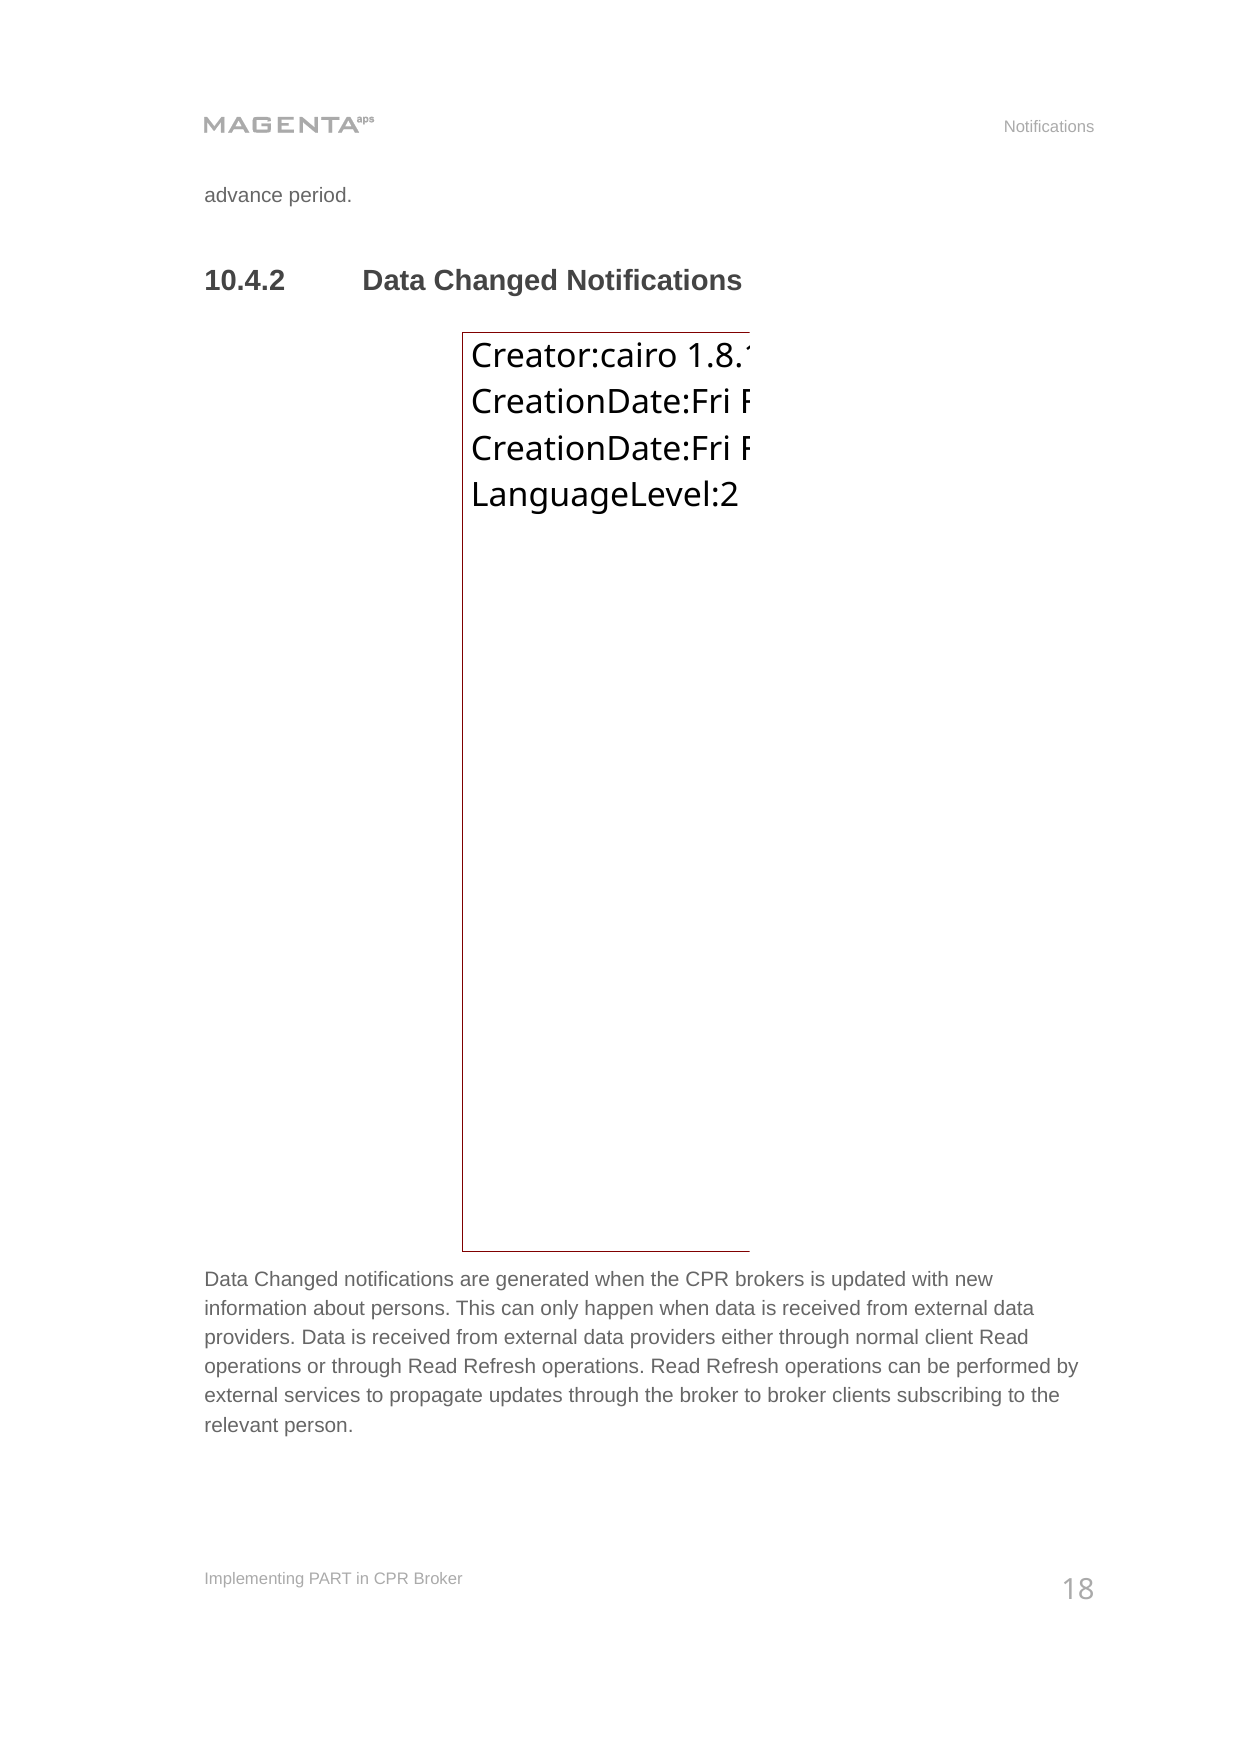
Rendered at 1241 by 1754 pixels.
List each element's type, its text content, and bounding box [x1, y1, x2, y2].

subtitle Data Changed Notifications [204, 244, 1094, 302]
text Data Changed notifications are generated when the CPR brokers is updated with new information about persons. This can only happen when data is received from external data providers. Data is received from external data providers either through normal client Read operations or through Read Refresh operations. Read Refresh operations can be performed by external services to propagate updates through the broker to broker clients subscribing to the relevant person. [204, 317, 1094, 1438]
text advance period. [204, 179, 1094, 209]
